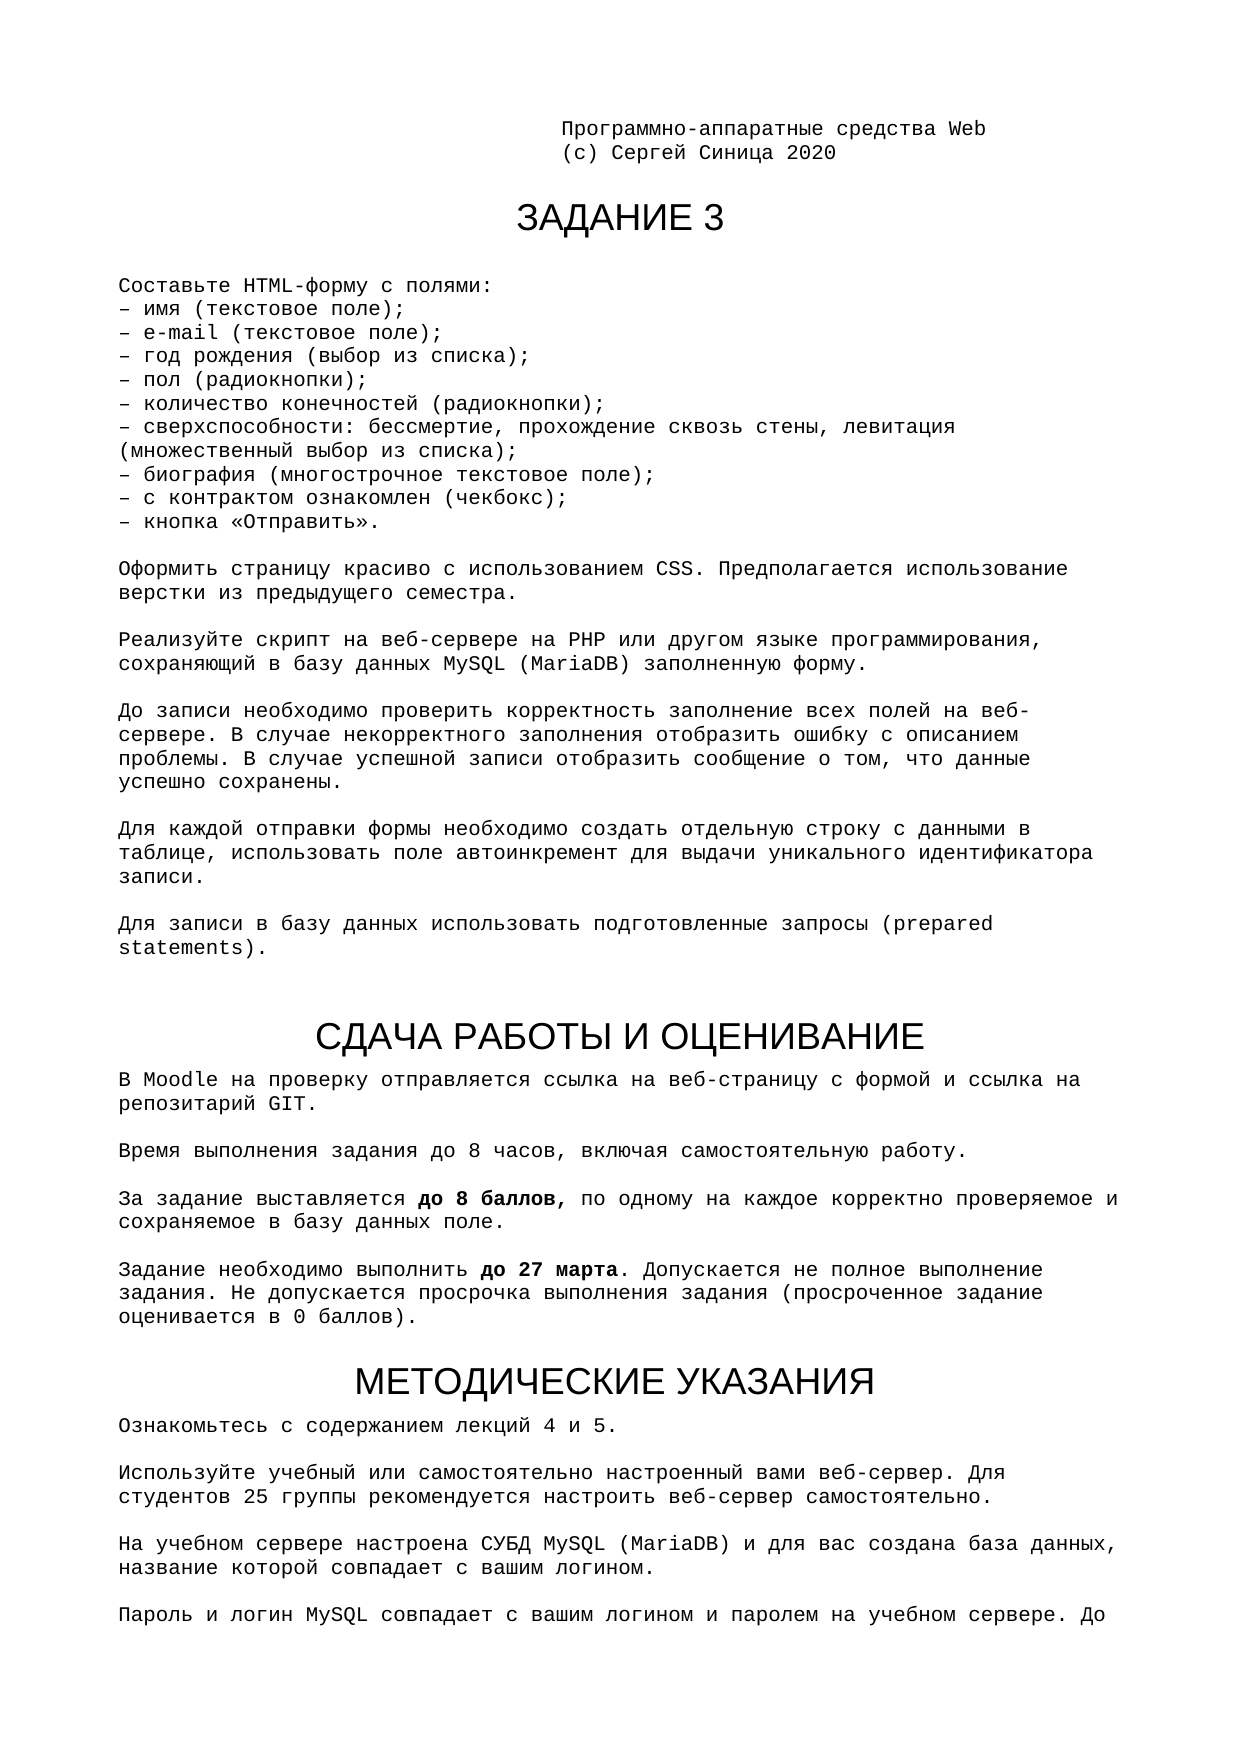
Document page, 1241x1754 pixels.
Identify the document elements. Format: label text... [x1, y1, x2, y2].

text Составьте HTML-форму с полями: [118, 274, 1122, 298]
text Пароль и логин MySQL совпадает с вашим логином и паролем на учебном сервере. До [118, 1604, 1122, 1628]
text – пол (радиокнопки); [118, 369, 1122, 393]
subtitle МЕТОДИЧЕСКИЕ УКАЗАНИЯ [118, 1359, 1122, 1403]
text – e-mail (текстовое поле); [118, 322, 1122, 346]
text Ознакомьтесь с содержанием лекций 4 и 5. [118, 1415, 1122, 1439]
text – с контрактом ознакомлен (чекбокс); [118, 487, 1122, 511]
text Программно-аппаратные средства Web [561, 118, 1122, 142]
text – год рождения (выбор из списка); [118, 346, 1122, 369]
text Реализуйте скрипт на веб-сервере на PHP или другом языке программирования, сохраняющий в базу данных MySQL (MariaDB) заполненную форму. [118, 629, 1122, 677]
text Задание необходимо выполнить до 27 марта. Допускается не полное выполнение задания. Не допускается просрочка выполнения задания (просроченное задание оценивается в 0 баллов). [118, 1259, 1122, 1329]
text На учебном сервере настроена СУБД MySQL (MariaDB) и для вас создана база данных, название которой совпадает с вашим логином. [118, 1533, 1122, 1581]
text (с) Сергей Синица 2020 [561, 142, 1122, 165]
text Используйте учебный или самостоятельно настроенный вами веб-сервер. Для студентов 25 группы рекомендуется настроить веб-сервер самостоятельно. [118, 1462, 1122, 1510]
text Для каждой отправки формы необходимо создать отдельную строку с данными в таблице, использовать поле автоинкремент для выдачи уникального идентификатора записи. [118, 818, 1122, 889]
text – сверхспособности: бессмертие, прохождение сквозь стены, левитация (множественный выбор из списка); [118, 416, 1122, 464]
text За задание выставляется до 8 баллов, по одному на каждое корректно проверяемое и сохраняемое в базу данных поле. [118, 1188, 1122, 1235]
text Для записи в базу данных использовать подготовленные запросы (prepared statements). [118, 913, 1122, 960]
subtitle СДАЧА РАБОТЫ И ОЦЕНИВАНИЕ [118, 1014, 1122, 1057]
subtitle ЗАДАНИЕ 3 [118, 195, 1122, 238]
text – количество конечностей (радиокнопки); [118, 393, 1122, 416]
text До записи необходимо проверить корректность заполнение всех полей на веб-сервере. В случае некорректного заполнения отобразить ошибку с описанием проблемы. В случае успешной записи отобразить сообщение о том, что данные успешно сохранены. [118, 700, 1122, 795]
text Оформить страницу красиво с использованием CSS. Предполагается использование верстки из предыдущего семестра. [118, 558, 1122, 606]
text Время выполнения задания до 8 часов, включая самостоятельную работу. [118, 1140, 1122, 1164]
text В Moodle на проверку отправляется ссылка на веб-страницу c формой и ссылка на репозитарий GIT. [118, 1069, 1122, 1117]
text – имя (текстовое поле); [118, 298, 1122, 322]
text – биография (многострочное текстовое поле); [118, 464, 1122, 487]
text – кнопка «Отправить». [118, 511, 1122, 535]
